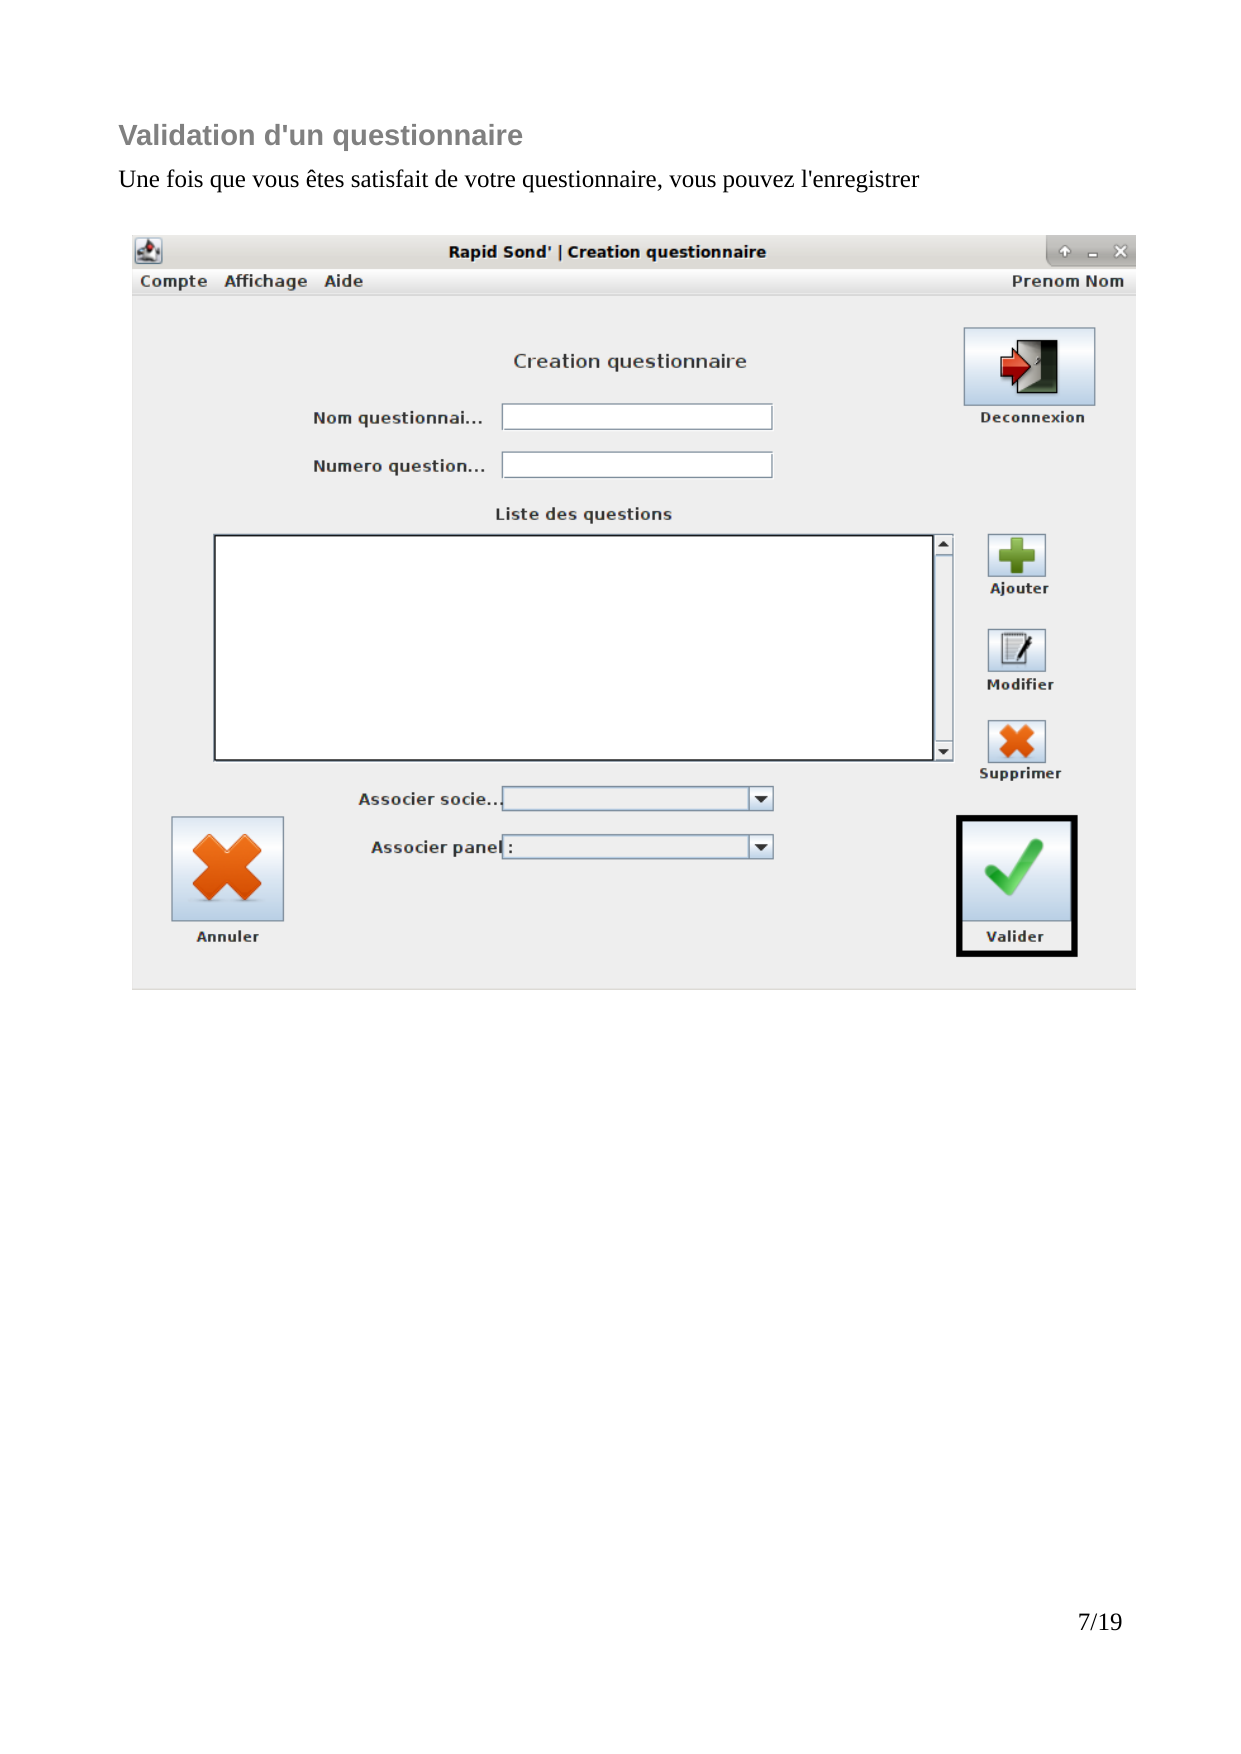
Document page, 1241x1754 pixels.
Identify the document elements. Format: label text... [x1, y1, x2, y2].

picture [132, 235, 1136, 990]
text Une fois que vous êtes satisfait de votre questionnaire, vous pouvez l'enregistrer [118, 164, 1122, 193]
subtitle Validation d'un questionnaire [118, 118, 1122, 152]
